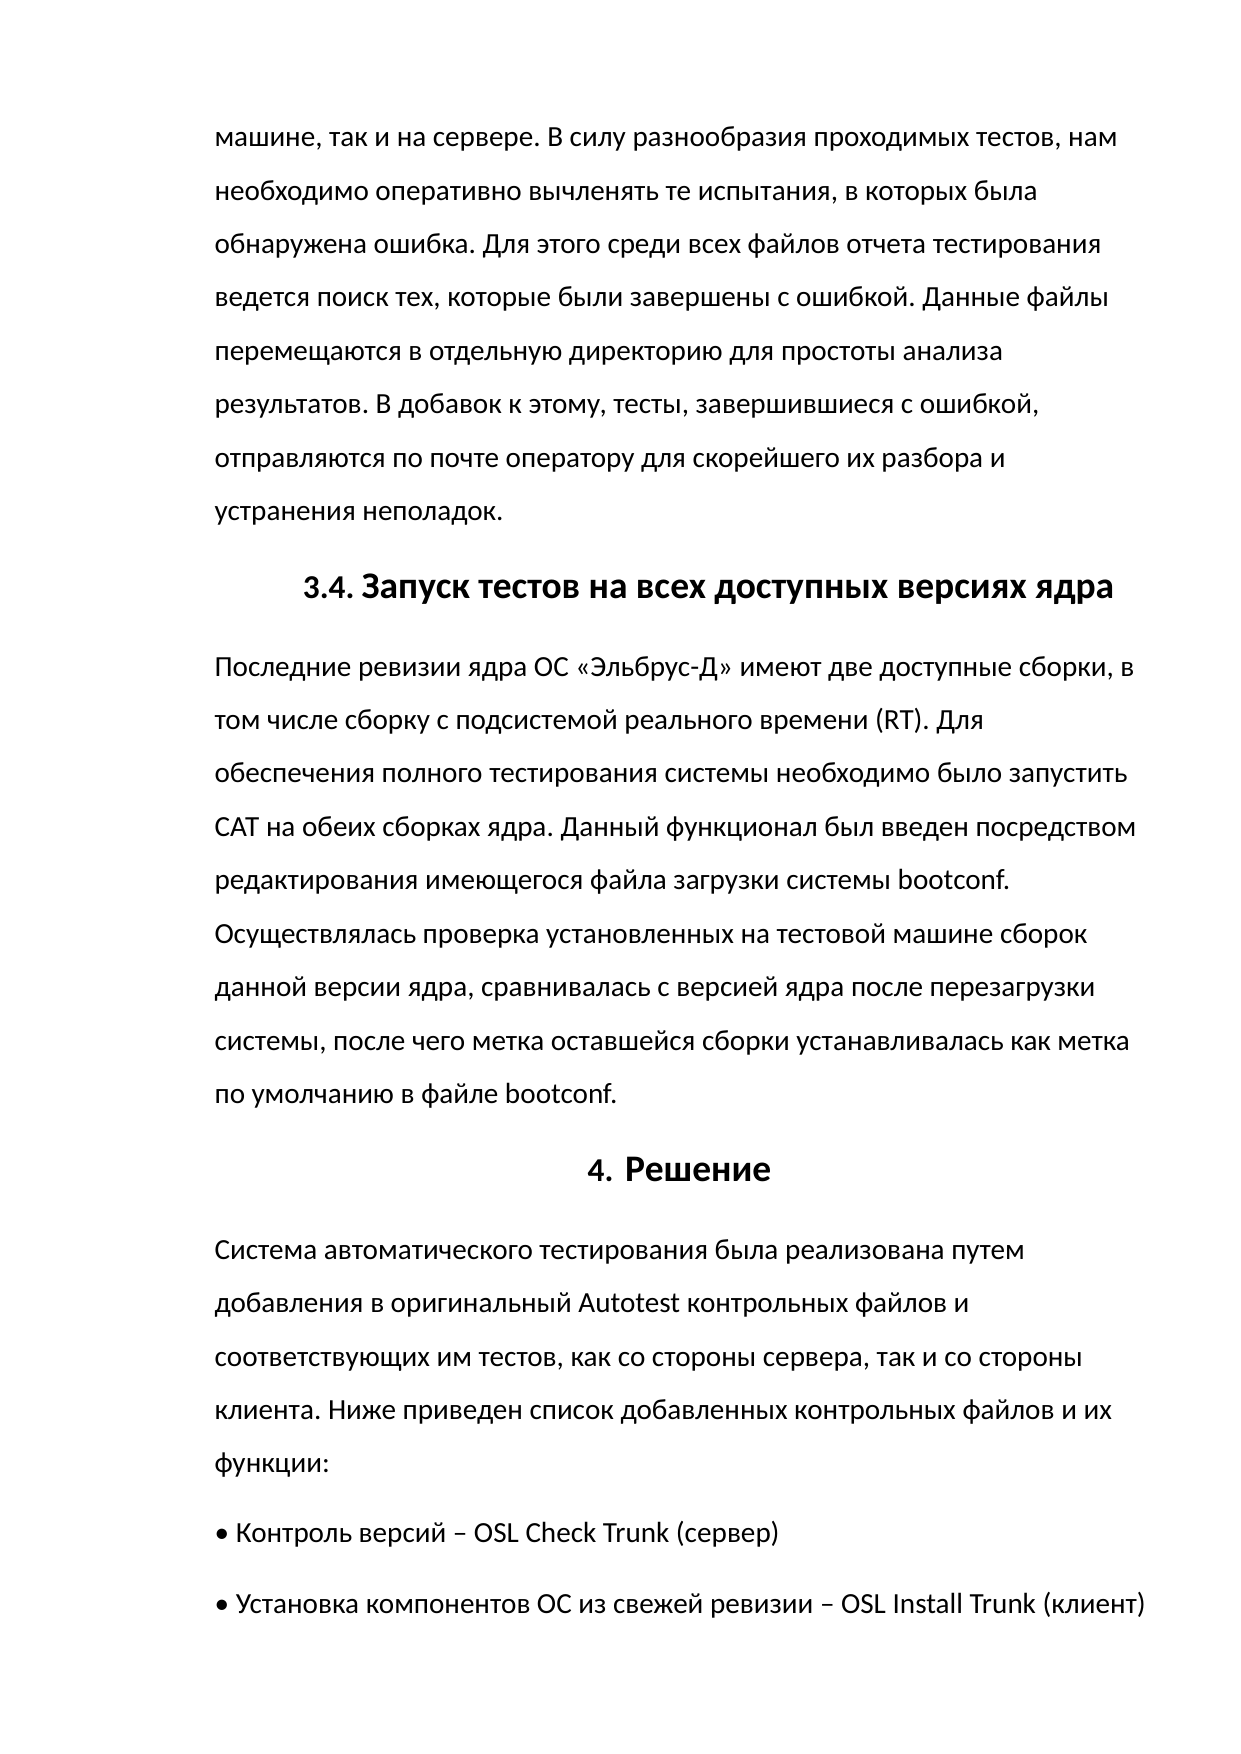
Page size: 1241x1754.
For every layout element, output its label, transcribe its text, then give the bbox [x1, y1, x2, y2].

text • Установка компонентов ОС из свежей ревизии – OSL Install Trunk (клиент) [214, 1585, 1152, 1620]
text • Контроль версий – OSL Check Trunk (сервер) [214, 1514, 1152, 1550]
text Последние ревизии ядра ОС «Эльбрус-Д» имеют две доступные сборки, в том числе сборку с подсистемой реального времени (RT). Для обеспечения полного тестирования системы необходимо было запустить САТ на обеих сборках ядра. Данный функционал был введен посредством редактирования имеющегося файла загрузки системы bootconf. Осуществлялась проверка установленных на тестовой машине сборок данной версии ядра, сравнивалась с версией ядра после перезагрузки системы, после чего метка оставшейся сборки устанавливалась как метка по умолчанию в файле bootconf. [214, 648, 1152, 1111]
list Запуск тестов на всех доступных версиях ядра [266, 562, 1152, 608]
text машине, так и на сервере. В силу разнообразия проходимых тестов, нам необходимо оперативно вычленять те испытания, в которых была обнаружена ошибка. Для этого среди всех файлов отчета тестирования ведется поиск тех, которые были завершены с ошибкой. Данные файлы перемещаются в отдельную директорию для простоты анализа результатов. В добавок к этому, тесты, завершившиеся с ошибкой, отправляются по почте оператору для скорейшего их разбора и устранения неполадок. [214, 118, 1152, 528]
text Система автоматического тестирования была реализована путем добавления в оригинальный Autotest контрольных файлов и соответствующих им тестов, как со стороны сервера, так и со стороны клиента. Ниже приведен список добавленных контрольных файлов и их функции: [214, 1231, 1152, 1480]
list Решение [207, 1145, 1152, 1191]
